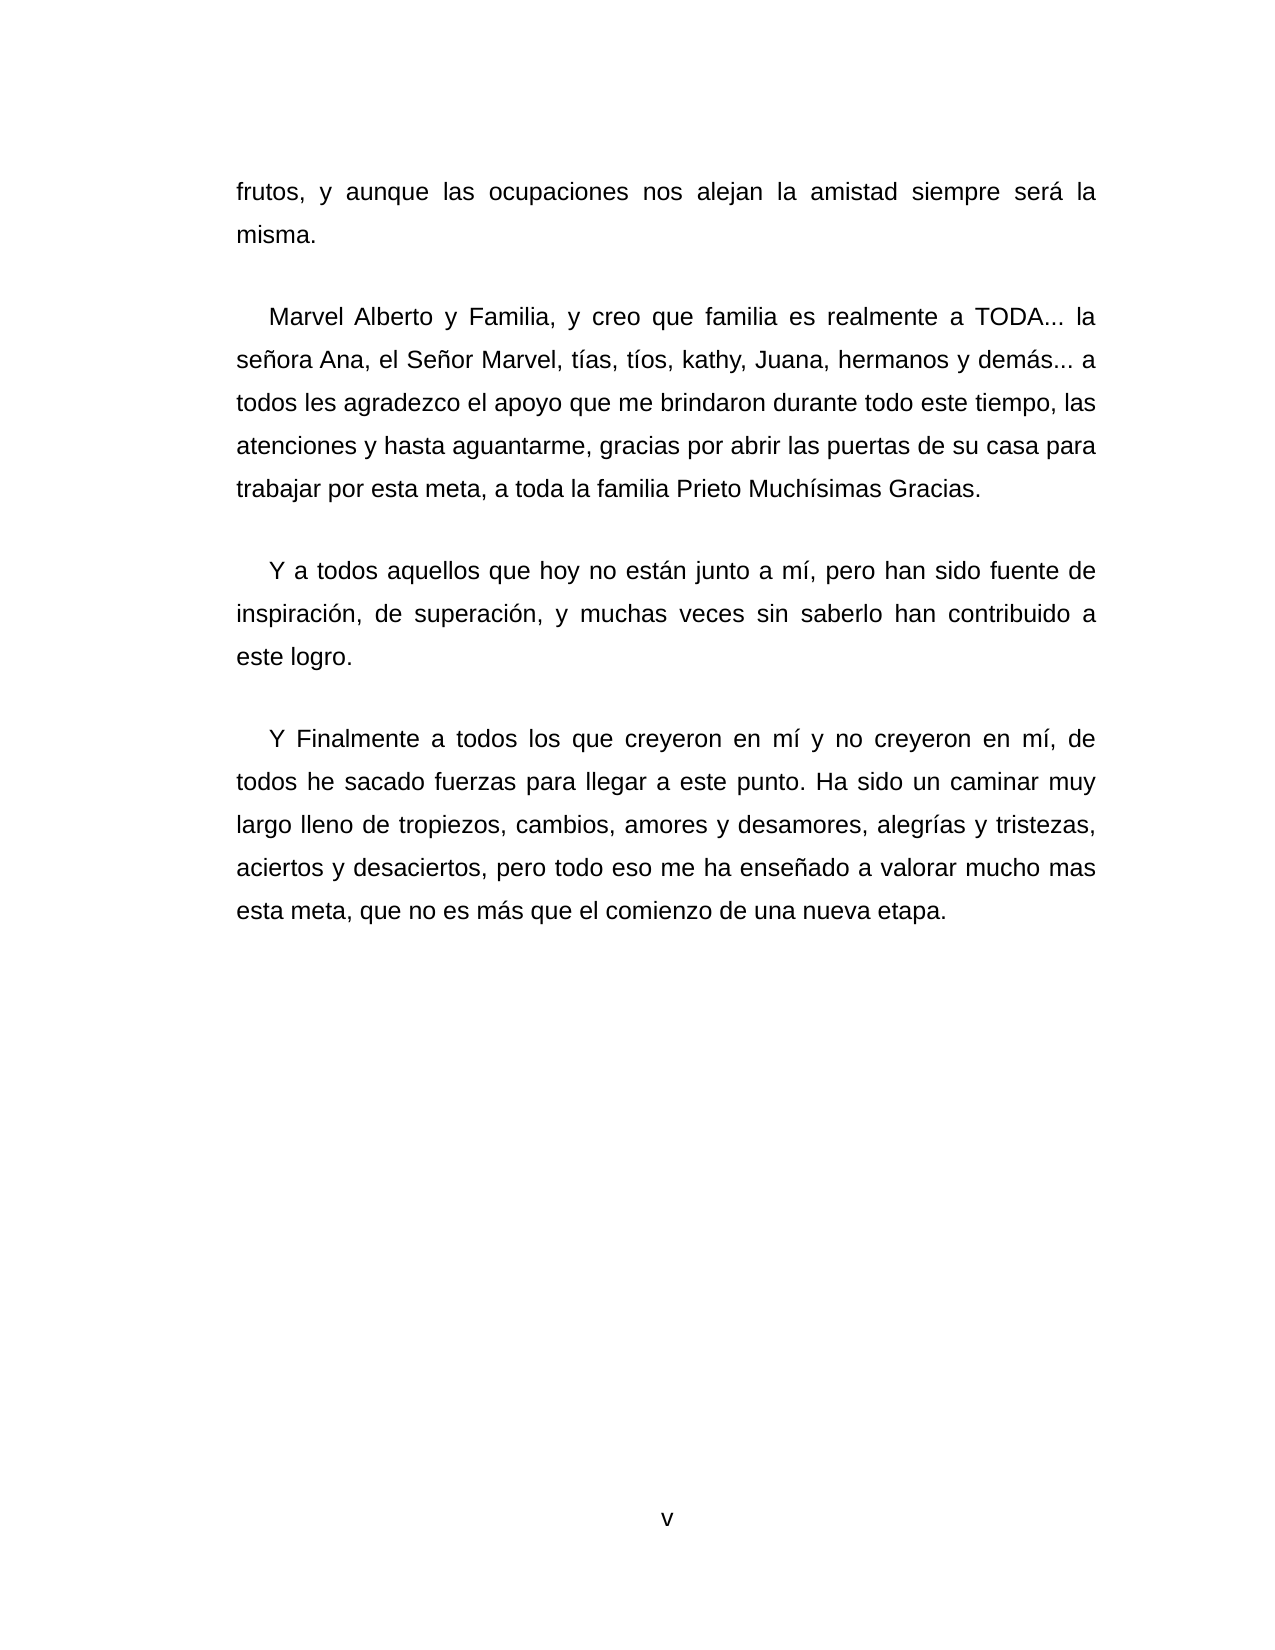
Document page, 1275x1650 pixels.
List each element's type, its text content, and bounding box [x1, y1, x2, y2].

text Y a todos aquellos que hoy no están junto a mí, pero han sido fuente de inspiración, de superación, y muchas veces sin saberlo han contribuido a este logro. [236, 556, 1098, 671]
text frutos, y aunque las ocupaciones nos alejan la amistad siempre será la misma. [236, 177, 1098, 249]
text Marvel Alberto y Familia, y creo que familia es realmente a TODA... la señora Ana, el Señor Marvel, tías, tíos, kathy, Juana, hermanos y demás... a todos les agradezco el apoyo que me brindaron durante todo este tiempo, las atenciones y hasta aguantarme, gracias por abrir las puertas de su casa para trabajar por esta meta, a toda la familia Prieto Muchísimas Gracias. [236, 302, 1098, 503]
text Y Finalmente a todos los que creyeron en mí y no creyeron en mí, de todos he sacado fuerzas para llegar a este punto. Ha sido un caminar muy largo lleno de tropiezos, cambios, amores y desamores, alegrías y tristezas, aciertos y desaciertos, pero todo eso me ha enseñado a valorar mucho mas esta meta, que no es más que el comienzo de una nueva etapa. [236, 724, 1098, 925]
